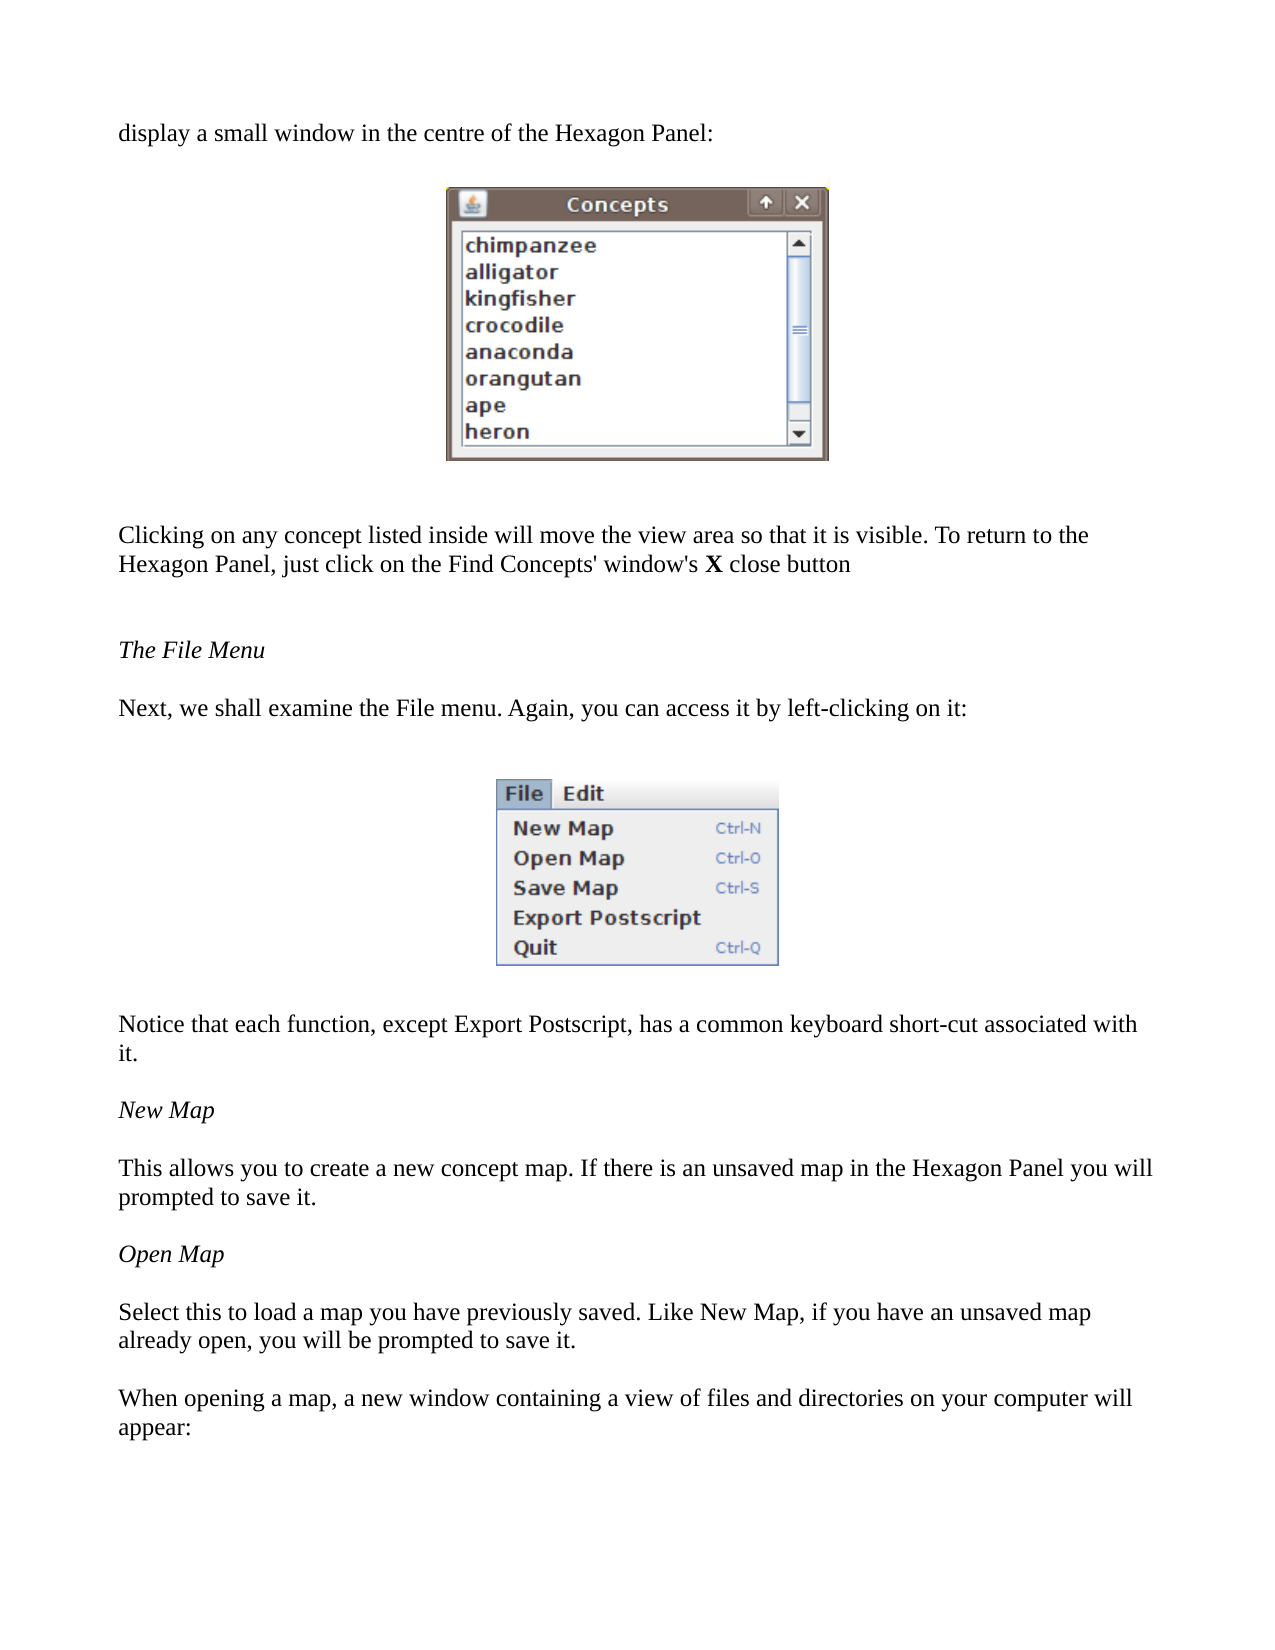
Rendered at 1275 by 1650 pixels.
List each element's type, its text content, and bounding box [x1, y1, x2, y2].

text Open Map [118, 1239, 1157, 1268]
text New Map [118, 1096, 1157, 1124]
text When opening a map, a new window containing a view of files and directories on your computer will appear: [118, 1383, 1157, 1441]
picture [496, 779, 779, 966]
text Clicking on any concept listed inside will move the view area so that it is visible. To return to the Hexagon Panel, just click on the Find Concepts' window's X close button [118, 521, 1157, 578]
text This allows you to create a new concept map. If there is an unsaved map in the Hexagon Panel you will prompted to save it. [118, 1153, 1157, 1211]
text Next, we shall examine the File menu. Again, you can access it by left-clicking on it: [118, 693, 1157, 722]
text Select this to load a map you have previously saved. Like New Map, if you have an unsaved map already open, you will be prompted to save it. [118, 1297, 1157, 1354]
text display a small window in the centre of the Hexagon Panel: [118, 118, 1157, 147]
picture [446, 187, 829, 461]
text Notice that each function, except Export Postscript, has a common keyboard short-cut associated with it. [118, 1009, 1157, 1067]
text The File Menu [118, 636, 1157, 664]
